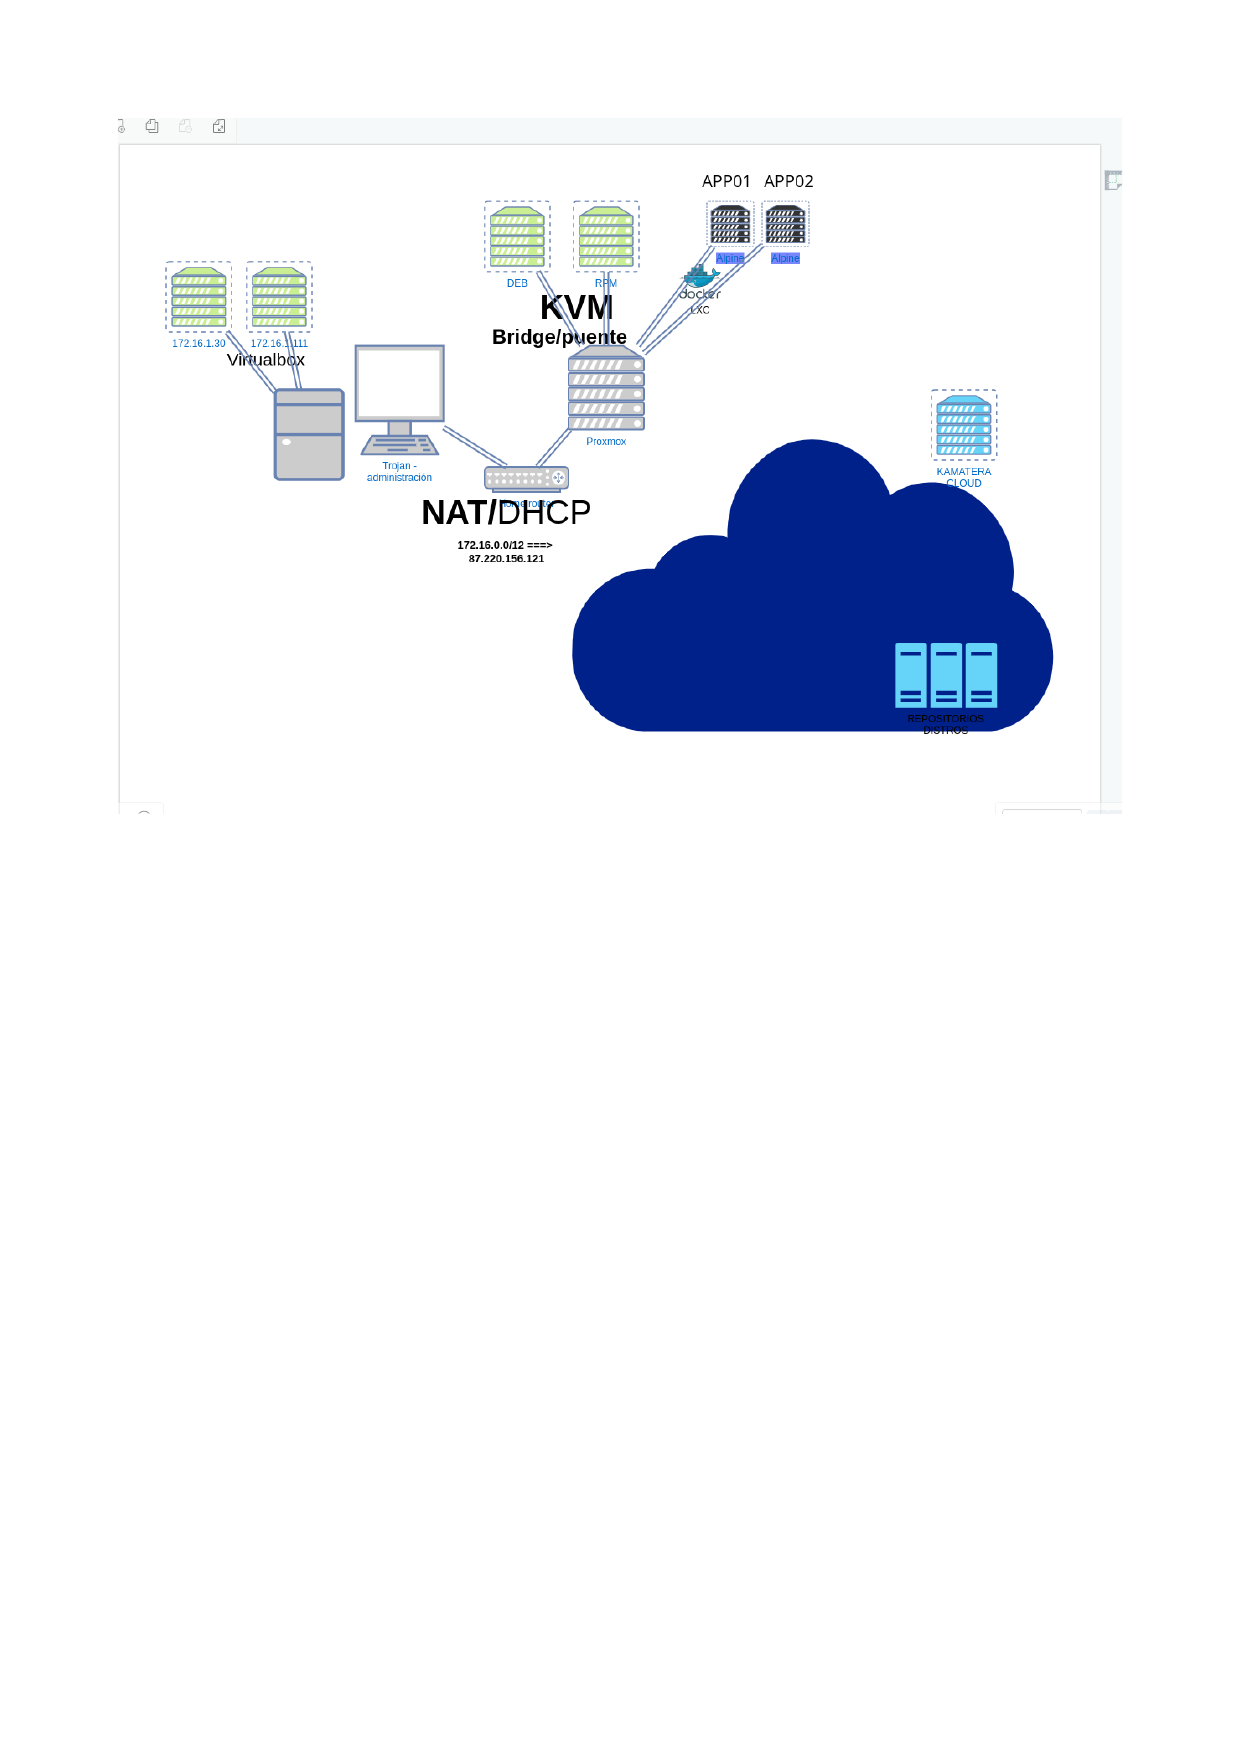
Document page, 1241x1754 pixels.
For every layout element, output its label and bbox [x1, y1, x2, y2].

picture [118, 118, 1123, 814]
